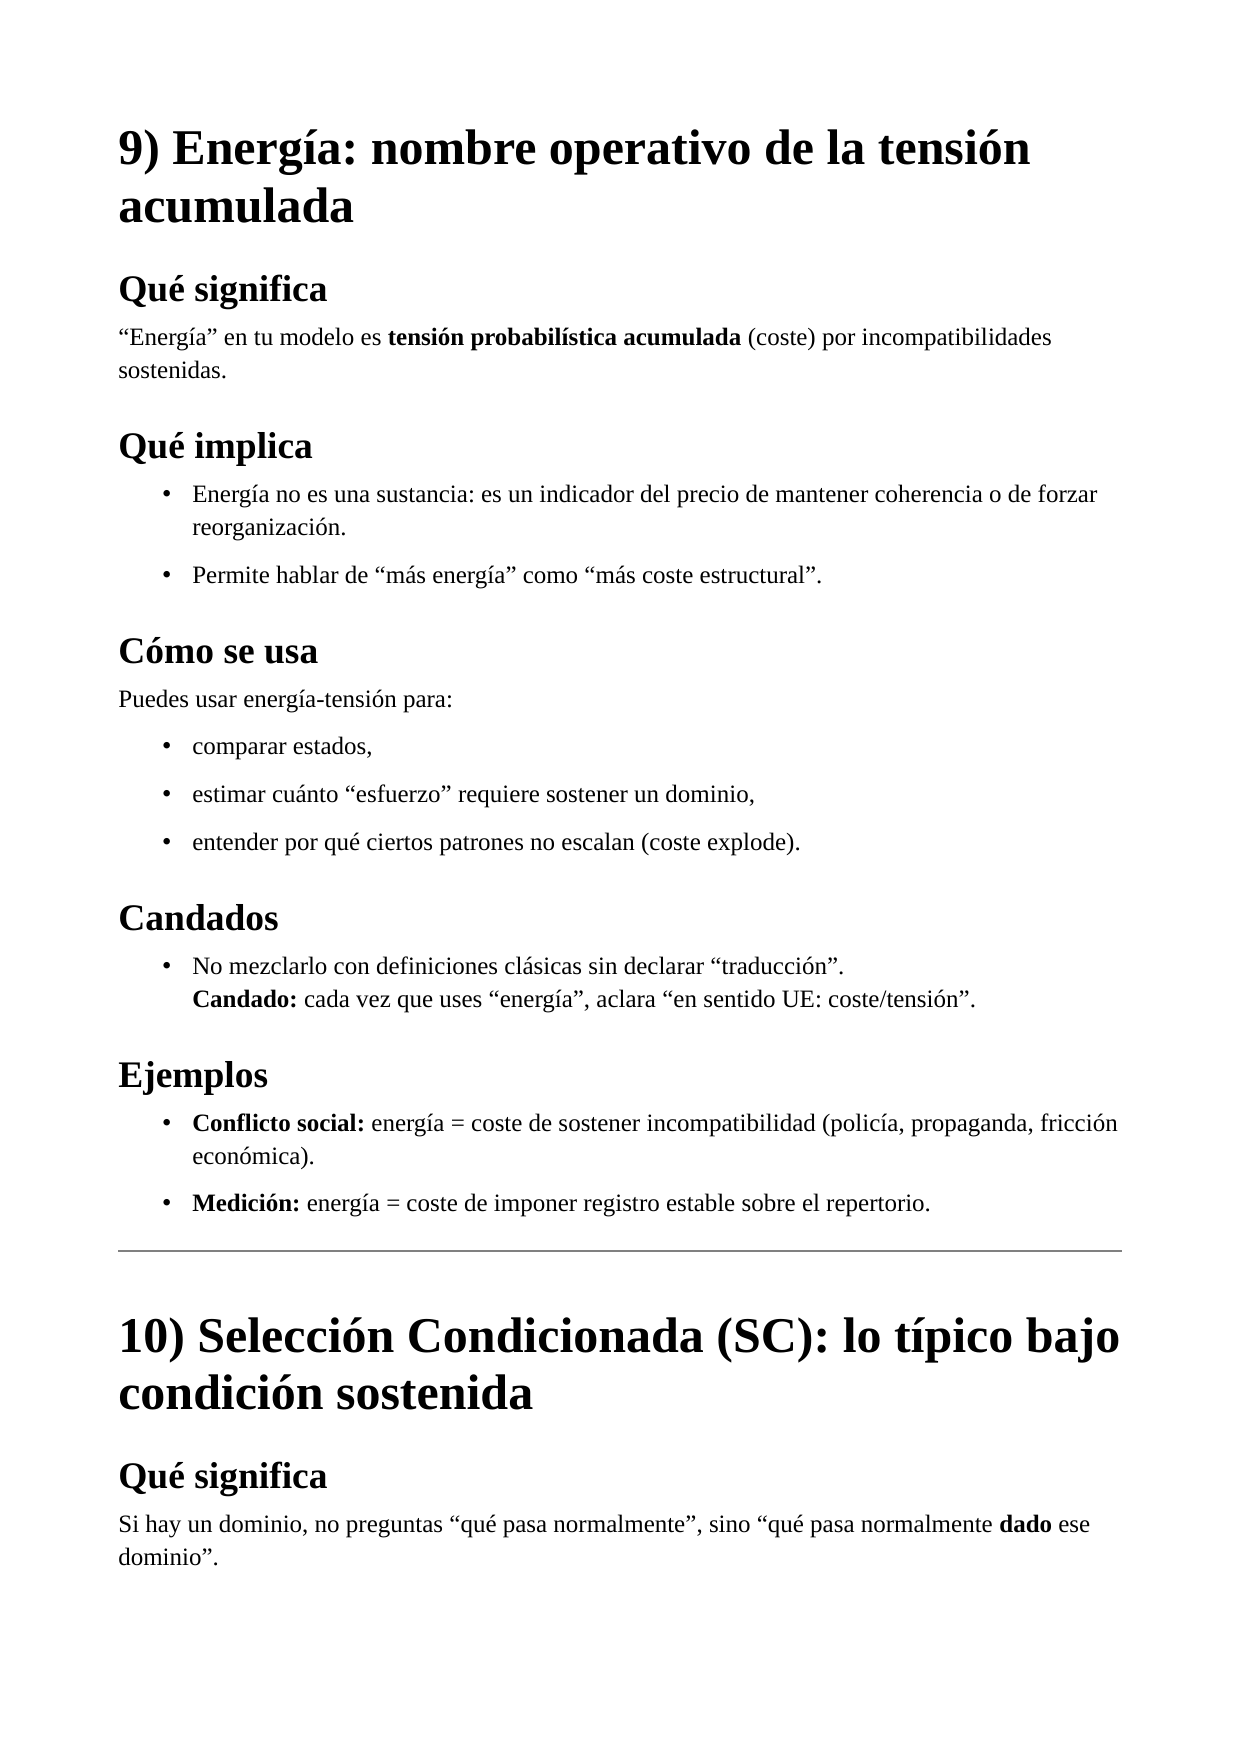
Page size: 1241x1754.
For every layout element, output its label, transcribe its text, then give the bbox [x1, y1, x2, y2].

subtitle Qué significa [118, 266, 1122, 309]
subtitle Ejemplos [118, 1052, 1122, 1095]
list Energía no es una sustancia: es un indicador del precio de mantener coherencia o de forzar reorganización. [162, 479, 1122, 541]
subtitle Qué implica [118, 423, 1122, 467]
list estimar cuánto “esfuerzo” requiere sostener un dominio, [162, 779, 1122, 808]
list Conflicto social: energía = coste de sostener incompatibilidad (policía, propaganda, fricción económica). [162, 1108, 1122, 1169]
subtitle Cómo se usa [118, 628, 1122, 671]
list entender por qué ciertos patrones no escalan (coste explode). [162, 827, 1122, 855]
subtitle Qué significa [118, 1454, 1122, 1497]
subtitle 9) Energía: nombre operativo de la tensión acumulada [118, 118, 1122, 233]
list Medición: energía = coste de imponer registro estable sobre el repertorio. [162, 1188, 1122, 1217]
subtitle 10) Selección Condicionada (SC): lo típico bajo condición sostenida [118, 1305, 1122, 1420]
subtitle Candados [118, 895, 1122, 938]
list Permite hablar de “más energía” como “más coste estructural”. [162, 560, 1122, 588]
text Si hay un dominio, no preguntas “qué pasa normalmente”, sino “qué pasa normalmente dado ese dominio”. [118, 1509, 1122, 1571]
list No mezclarlo con definiciones clásicas sin declarar “traducción”. Candado: cada vez que uses “energía”, aclara “en sentido UE: coste/tensión”. [162, 951, 1122, 1012]
list comparar estados, [162, 731, 1122, 760]
text “Energía” en tu modelo es tensión probabilística acumulada (coste) por incompatibilidades sostenidas. [118, 322, 1122, 384]
text Puedes usar energía-tensión para: [118, 684, 1122, 713]
